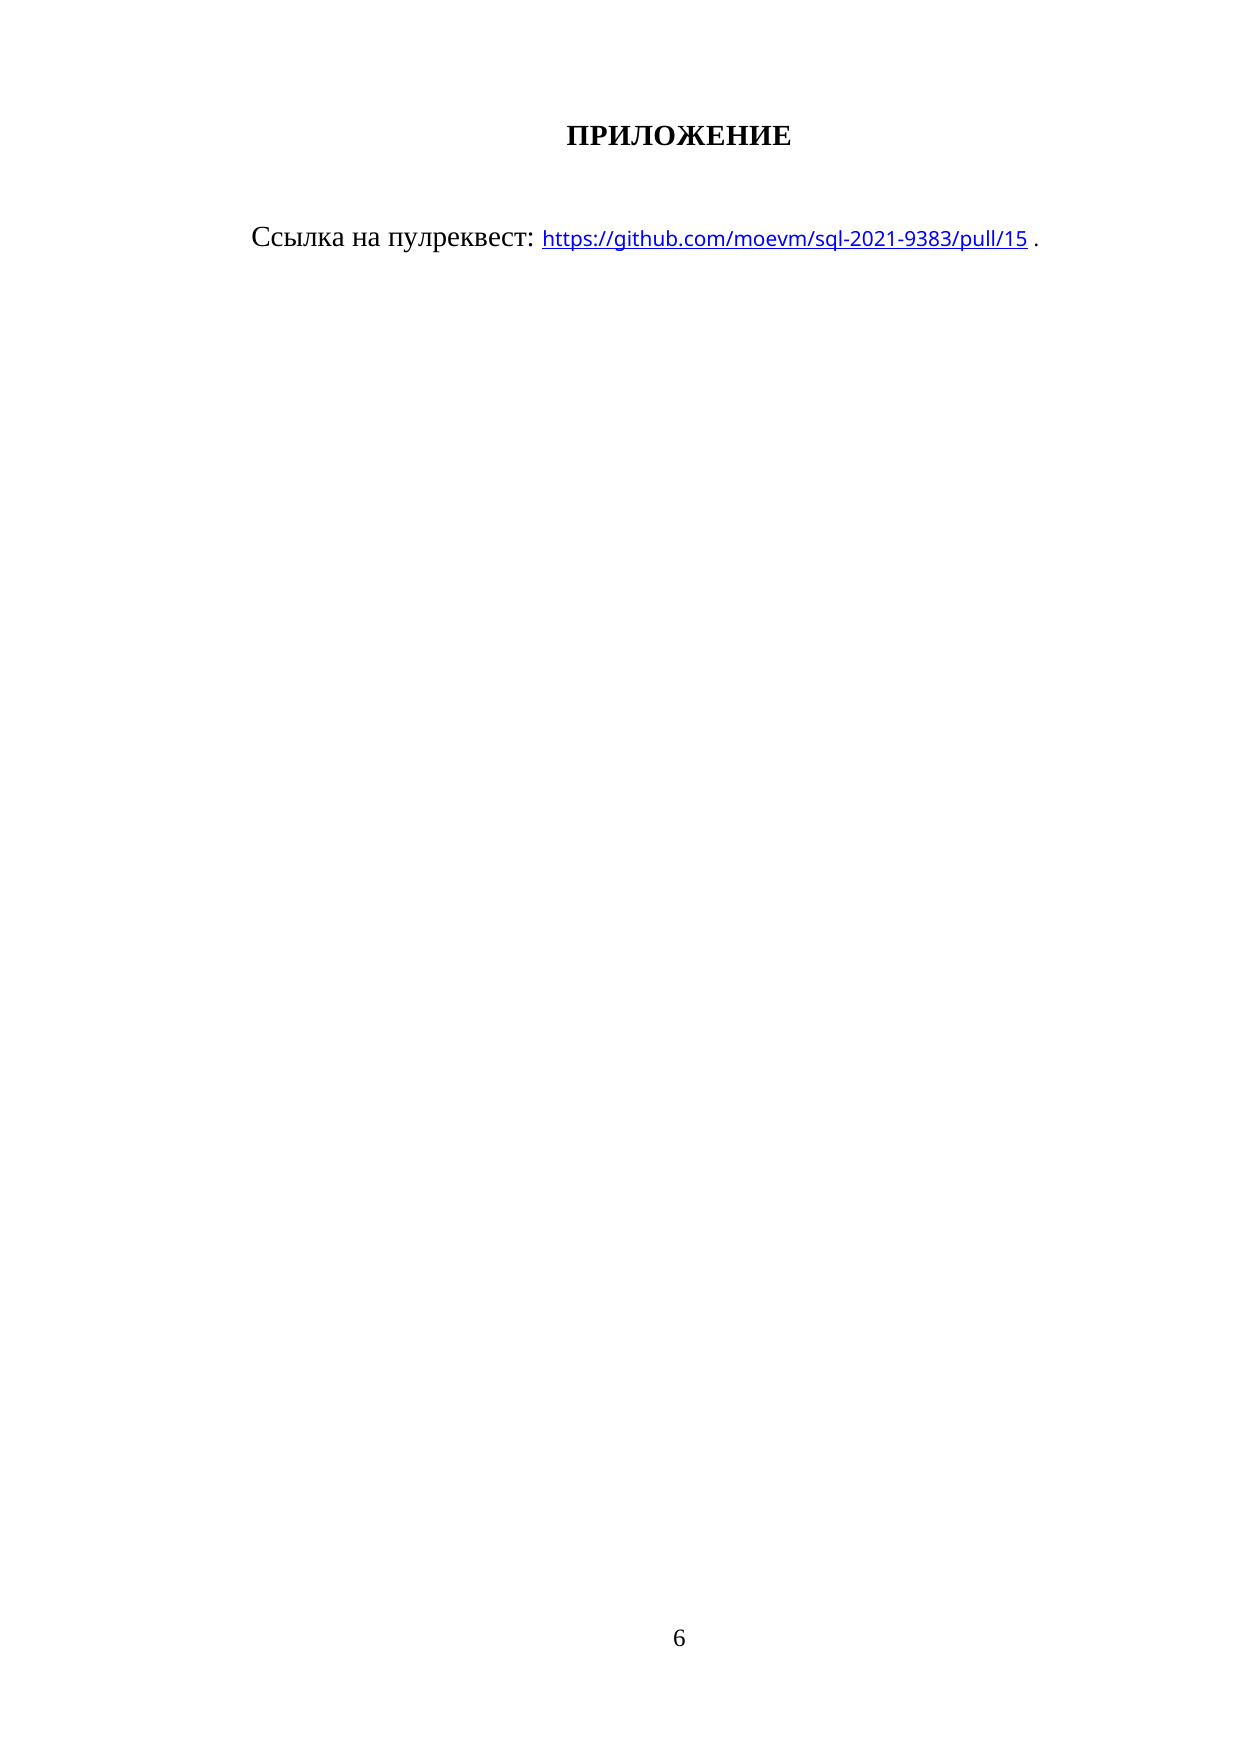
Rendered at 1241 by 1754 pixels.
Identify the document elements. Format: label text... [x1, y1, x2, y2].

text Ссылка на пулреквест: https://github.com/moevm/sql-2021-9383/pull/15 . [177, 219, 1181, 252]
text Приложение [177, 118, 1181, 152]
